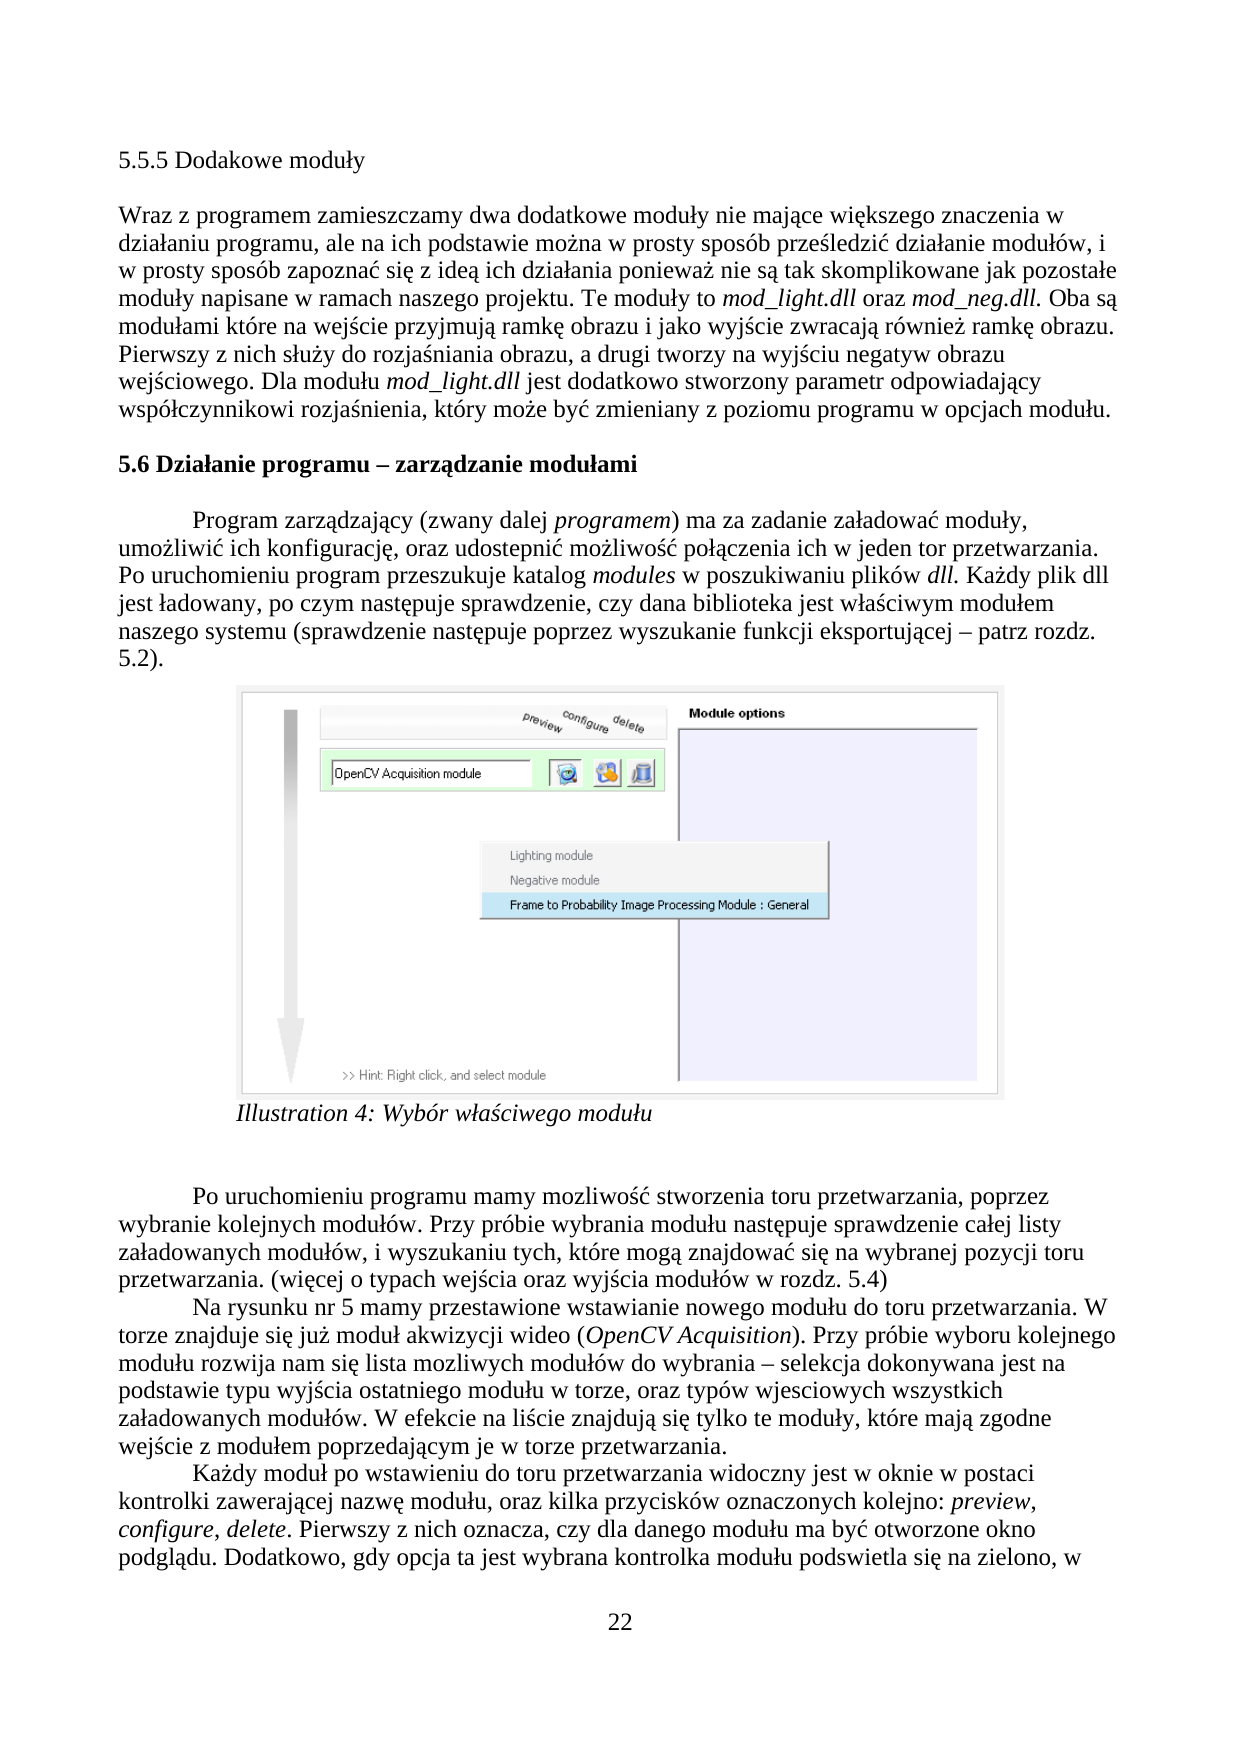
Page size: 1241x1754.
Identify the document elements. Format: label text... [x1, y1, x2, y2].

text Po uruchomieniu programu mamy mozliwość stworzenia toru przetwarzania, poprzez wybranie kolejnych modułów. Przy próbie wybrania modułu następuje sprawdzenie całej listy załadowanych modułów, i wyszukaniu tych, które mogą znajdować się na wybranej pozycji toru przetwarzania. (więcej o typach wejścia oraz wyjścia modułów w rozdz. 5.4) [118, 1182, 1122, 1293]
picture [236, 685, 1005, 1100]
text Wraz z programem zamieszczamy dwa dodatkowe moduły nie mające większego znaczenia w działaniu programu, ale na ich podstawie można w prosty sposób prześledzić działanie modułów, i w prosty sposób zapoznać się z ideą ich działania ponieważ nie są tak skomplikowane jak pozostałe moduły napisane w ramach naszego projektu. Te moduły to mod_light.dll oraz mod_neg.dll. Oba są modułami które na wejście przyjmują ramkę obrazu i jako wyjście zwracają również ramkę obrazu. Pierwszy z nich służy do rozjaśniania obrazu, a drugi tworzy na wyjściu negatyw obrazu wejściowego. Dla modułu mod_light.dll jest dodatkowo stworzony parametr odpowiadający współczynnikowi rozjaśnienia, który może być zmieniany z poziomu programu w opcjach modułu. [118, 173, 1122, 423]
text 5.5.5 Dodakowe moduły [118, 146, 1122, 173]
text Illustration 4: Wybór właściwego modułu [236, 1100, 1004, 1127]
text Każdy moduł po wstawieniu do toru przetwarzania widoczny jest w oknie w postaci kontrolki zawerającej nazwę modułu, oraz kilka przycisków oznaczonych kolejno: preview, configure, delete. Pierwszy z nich oznacza, czy dla danego modułu ma być otworzone okno podglądu. Dodatkowo, gdy opcja ta jest wybrana kontrolka modułu podswietla się na zielono, w [118, 1459, 1122, 1570]
text 5.6 Działanie programu – zarządzanie modułami [118, 451, 1122, 478]
text Na rysunku nr 5 mamy przestawione wstawianie nowego modułu do toru przetwarzania. W torze znajduje się już moduł akwizycji wideo (OpenCV Acquisition). Przy próbie wyboru kolejnego modułu rozwija nam się lista mozliwych modułów do wybrania – selekcja dokonywana jest na podstawie typu wyjścia ostatniego modułu w torze, oraz typów wjesciowych wszystkich załadowanych modułów. W efekcie na liście znajdują się tylko te moduły, które mają zgodne wejście z modułem poprzedającym je w torze przetwarzania. [118, 1293, 1122, 1459]
text Program zarządzający (zwany dalej programem) ma za zadanie załadować moduły, umożliwić ich konfigurację, oraz udostepnić możliwość połączenia ich w jeden tor przetwarzania. Po uruchomieniu program przeszukuje katalog modules w poszukiwaniu plików dll. Każdy plik dll jest ładowany, po czym następuje sprawdzenie, czy dana biblioteka jest właściwym modułem naszego systemu (sprawdzenie następuje poprzez wyszukanie funkcji eksportującej – patrz rozdz. 5.2). [118, 506, 1122, 672]
